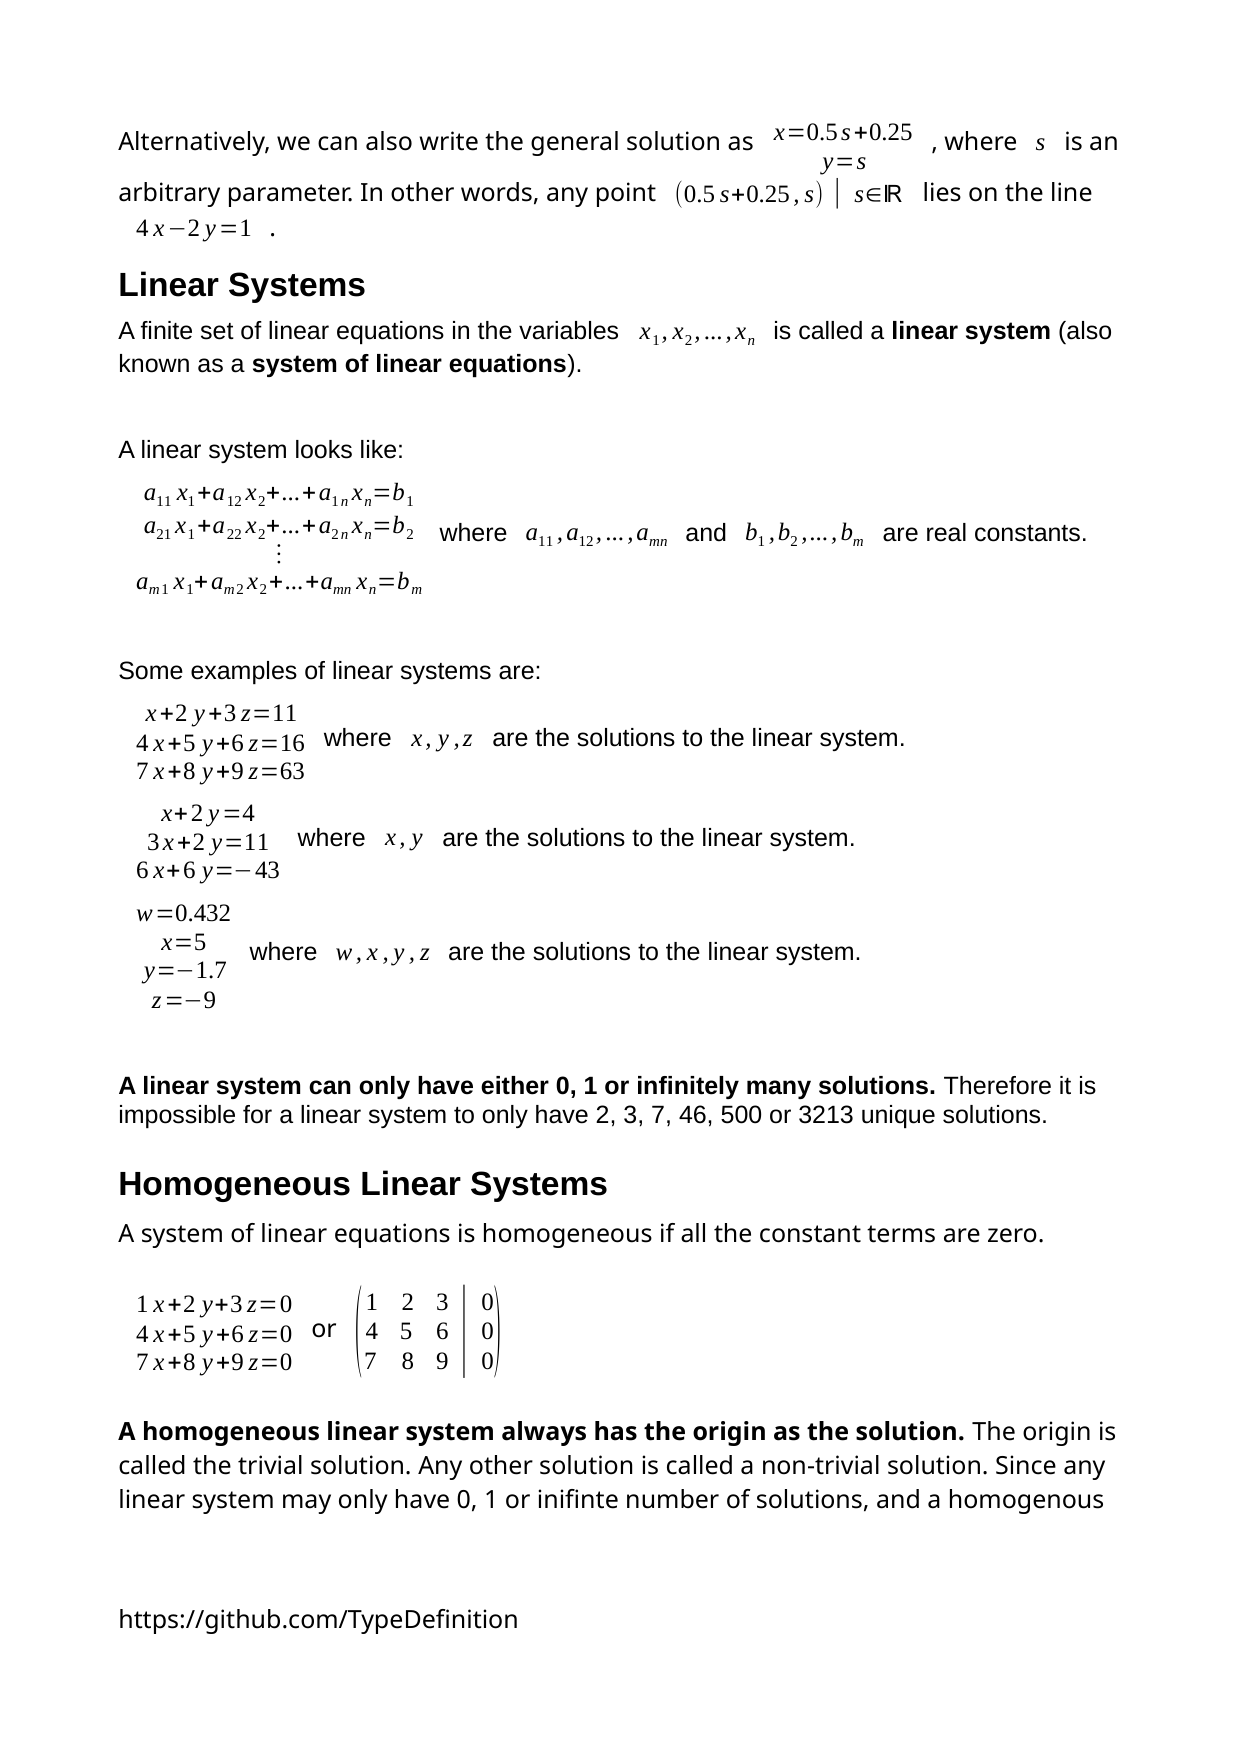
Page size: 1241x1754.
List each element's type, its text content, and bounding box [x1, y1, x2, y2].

text A homogeneous linear system always has the origin as the solution. The origin is called the trivial solution. Any other solution is called a non-trivial solution. Since any linear system may only have 0, 1 or inifinte number of solutions, and a homogenous [118, 1413, 1122, 1516]
text whereare the solutions to the linear system. [118, 799, 1122, 884]
text A linear system can only have either 0, 1 or infinitely many solutions. Therefore it is impossible for a linear system to only have 2, 3, 7, 46, 500 or 3213 unique solutions. [118, 1071, 1122, 1129]
text whereare the solutions to the linear system. [118, 899, 1122, 1013]
text Alternatively, we can also write the general solution as, whereis an arbitrary parameter. In other words, any pointlies on the line. [118, 118, 1122, 244]
text whereandare real constants. [118, 479, 1122, 598]
text A linear system looks like: [118, 435, 1122, 464]
text Some examples of linear systems are: [118, 656, 1122, 685]
text or [118, 1283, 1122, 1379]
text whereare the solutions to the linear system. [118, 699, 1122, 785]
subtitle Linear Systems [118, 265, 1122, 304]
subtitle Homogeneous Linear Systems [118, 1164, 1122, 1203]
text A system of linear equations is homogeneous if all the constant terms are zero. [118, 1215, 1122, 1249]
text A finite set of linear equations in the variablesis called a linear system (also known as a system of linear equations). [118, 316, 1122, 377]
